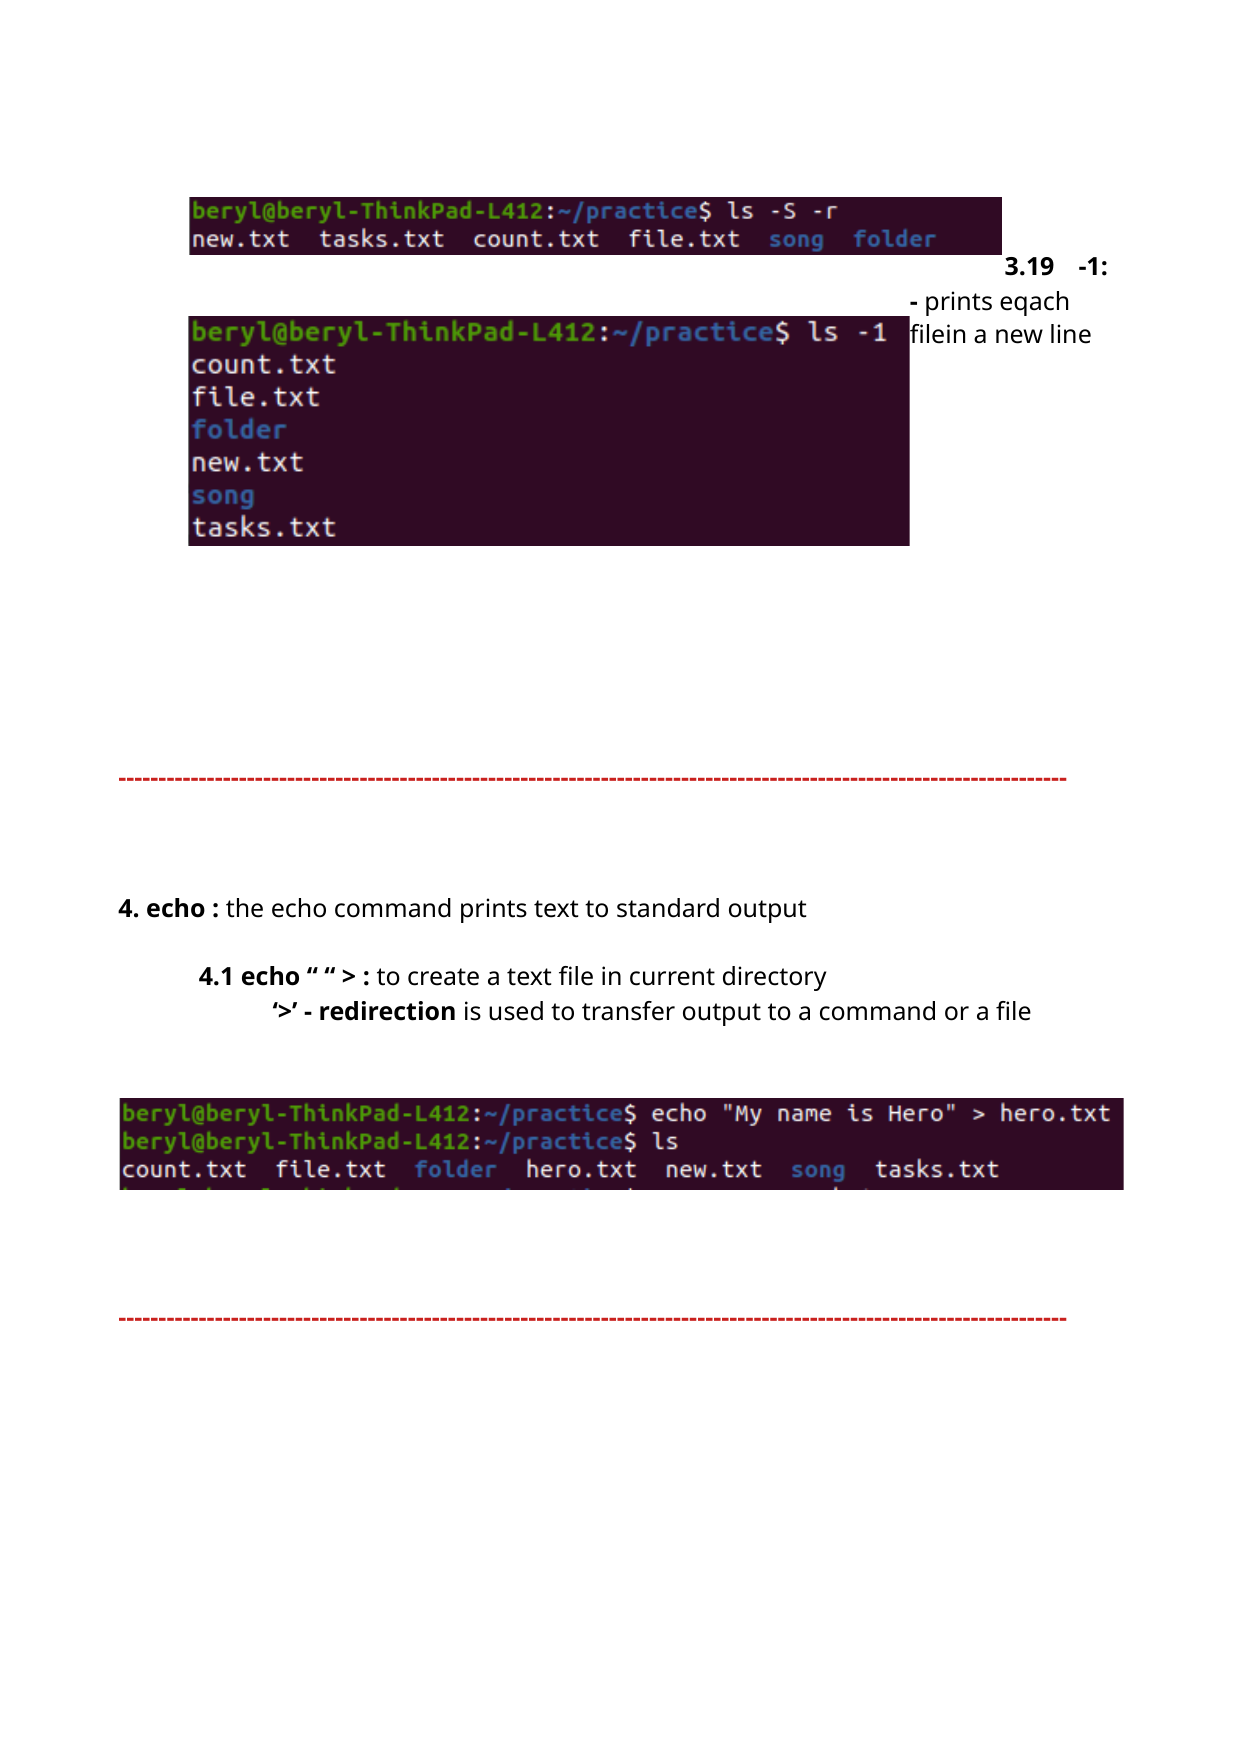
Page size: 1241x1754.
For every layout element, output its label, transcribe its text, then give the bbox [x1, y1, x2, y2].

text ---------------------------------------------------------------------------------------------------------------------- [118, 1300, 1122, 1334]
text 4. echo : the echo command prints text to standard output 4.1 echo “ “ > : to create a text file in current directory ‘>’ - redirection is used to transfer output to a command or a file [118, 891, 1122, 1027]
text 3.19 -1: - prints eqach filein a new line [118, 249, 1122, 419]
text ---------------------------------------------------------------------------------------------------------------------- [118, 658, 1122, 857]
picture [188, 316, 910, 546]
picture [189, 197, 1002, 255]
text [118, 118, 1122, 181]
picture [119, 1098, 1124, 1190]
